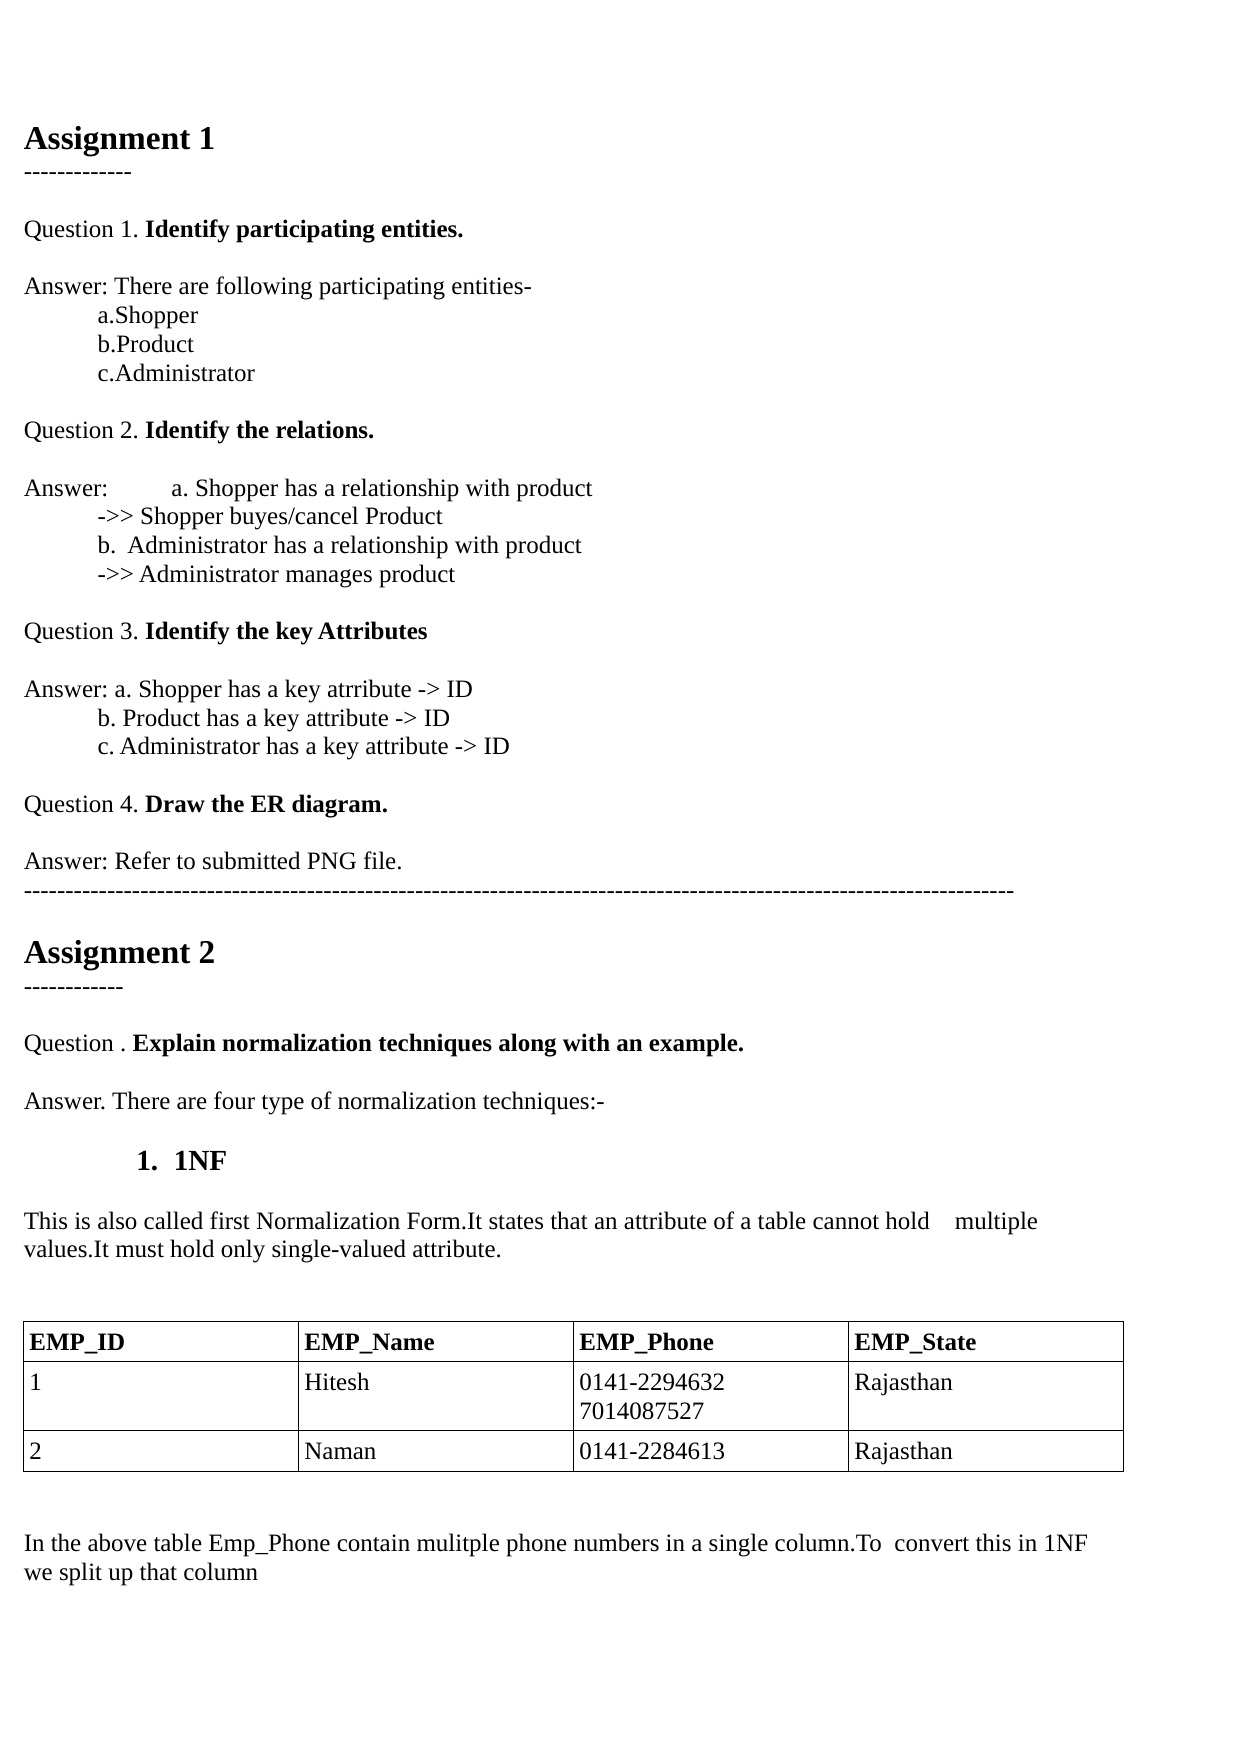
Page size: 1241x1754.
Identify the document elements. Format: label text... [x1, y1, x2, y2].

table_cell 1 [24, 1362, 298, 1430]
text Assignment 1 [23, 118, 1240, 156]
text Answer: There are following participating entities- [23, 271, 1123, 300]
text b. Administrator has a relationship with product [23, 530, 1123, 559]
text Answer: Refer to submitted PNG file. [23, 846, 1123, 875]
table_cell Rajasthan [849, 1362, 1123, 1430]
text This is also called first Normalization Form.It states that an attribute of a table cannot hold multiple values.It must hold only single-valued attribute. [23, 1206, 1123, 1263]
text ->> Shopper buyes/cancel Product [23, 501, 1123, 530]
list 1NF [136, 1143, 1123, 1177]
text ------------- [23, 156, 1123, 185]
text b. Product has a key attribute -> ID [23, 703, 1123, 731]
table_cell 0141-2284613 [574, 1431, 848, 1471]
table_cell Rajasthan [849, 1431, 1123, 1471]
table_header EMP_ID [24, 1322, 298, 1361]
table_cell 0141-2294632 7014087527 [574, 1362, 848, 1430]
text ------------ [23, 971, 1123, 1000]
table_header EMP_State [849, 1322, 1123, 1361]
text c. Administrator has a key attribute -> ID [23, 731, 1123, 760]
text Assignment 2 [23, 933, 1123, 971]
table_header EMP_Phone [574, 1322, 848, 1361]
text b.Product [23, 329, 1123, 358]
text ->> Administrator manages product [23, 559, 1123, 588]
text In the above table Emp_Phone contain mulitple phone numbers in a single column.To convert this in 1NF we split up that column [23, 1528, 1123, 1586]
text Question . Explain normalization techniques along with an example. [23, 1028, 1123, 1057]
text Answer: a. Shopper has a key atrribute -> ID [23, 674, 1123, 703]
text c.Administrator [23, 358, 1123, 386]
table_header EMP_Name [299, 1322, 573, 1361]
text Question 4. Draw the ER diagram. [23, 789, 1123, 818]
text Question 3. Identify the key Attributes [23, 616, 1123, 645]
text a.Shopper [23, 300, 1123, 329]
text Answer: a. Shopper has a relationship with product [23, 473, 1123, 501]
table_cell Hitesh [299, 1362, 573, 1430]
table_cell Naman [299, 1431, 573, 1471]
text Answer. There are four type of normalization techniques:- [23, 1086, 1123, 1115]
table_cell 2 [24, 1431, 298, 1471]
text Question 1. Identify participating entities. [23, 214, 1123, 243]
text Question 2. Identify the relations. [23, 415, 1123, 444]
text ----------------------------------------------------------------------------------------------------------------------- [23, 875, 1123, 904]
